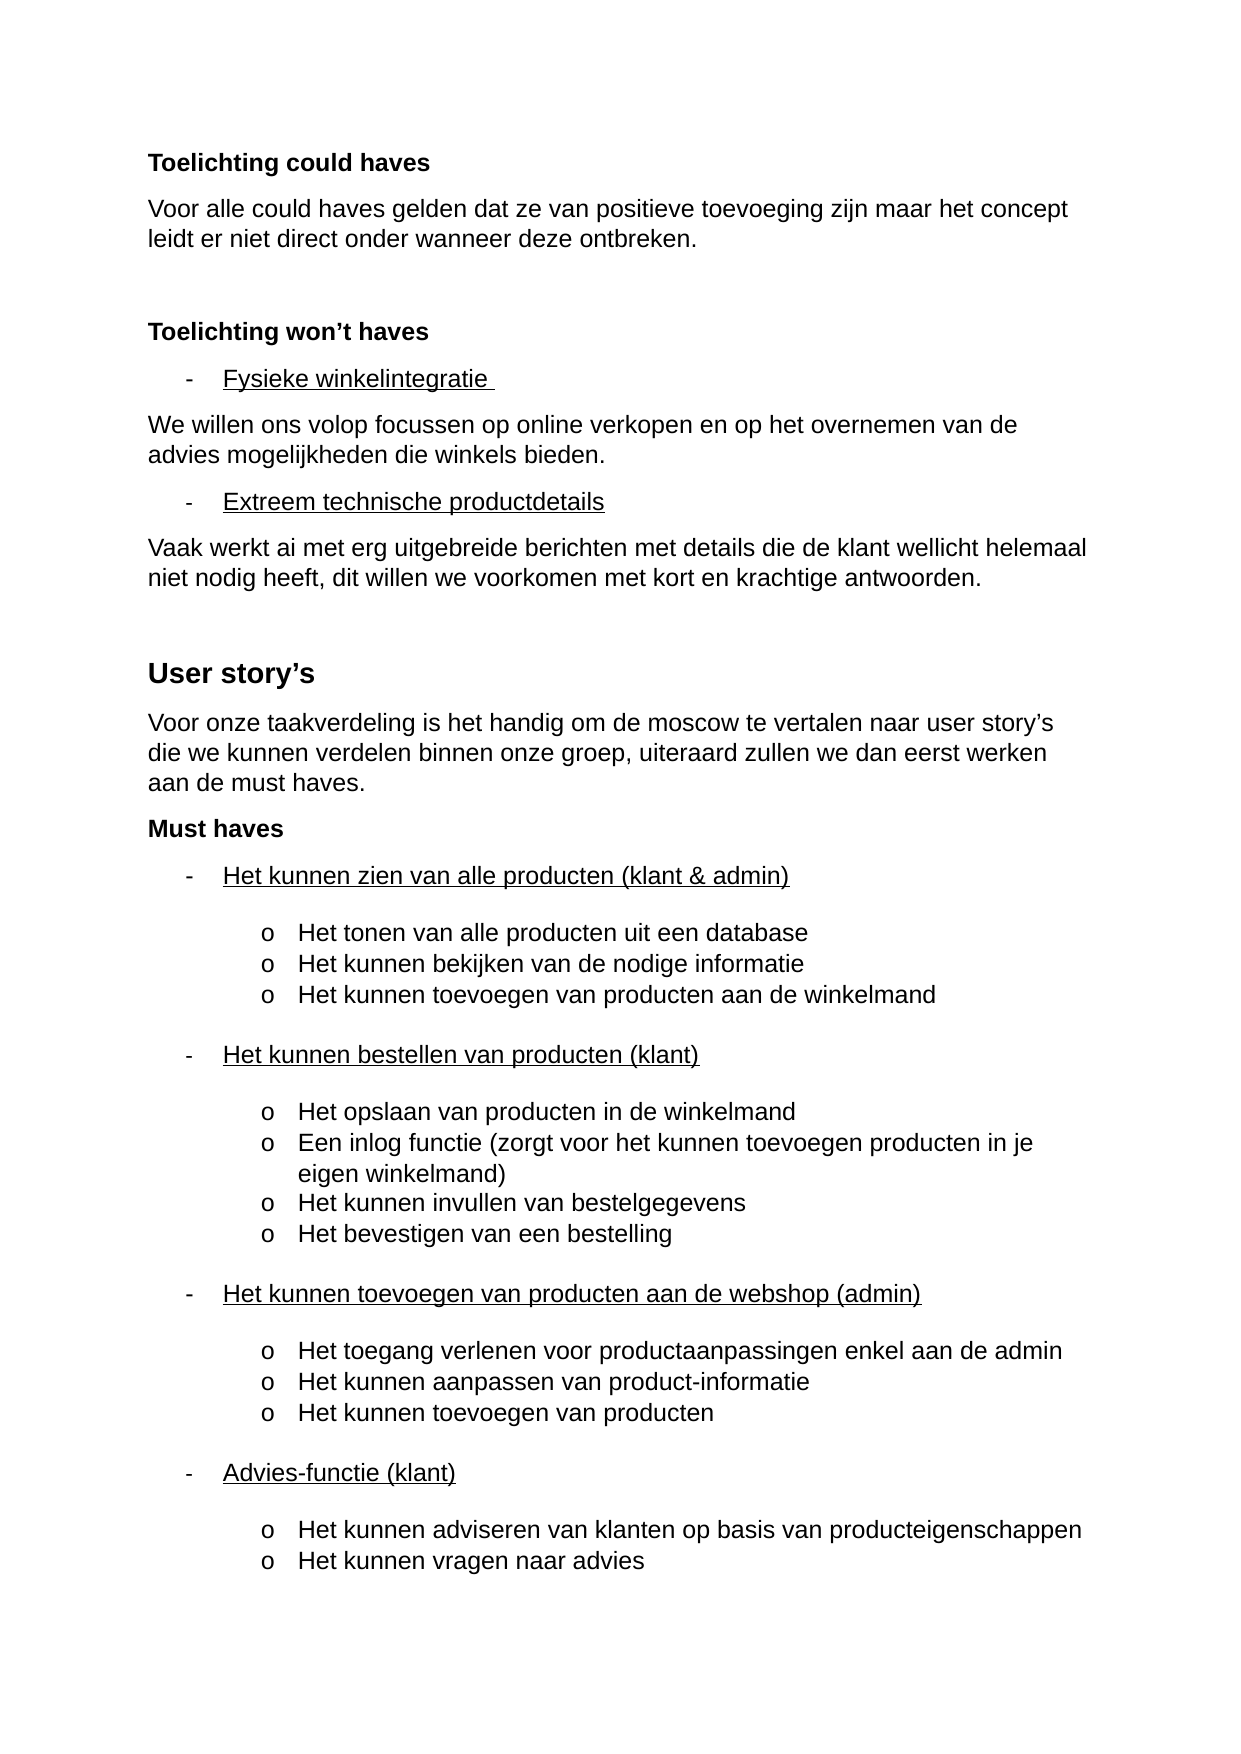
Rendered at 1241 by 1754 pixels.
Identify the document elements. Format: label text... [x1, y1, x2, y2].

list Het kunnen adviseren van klanten op basis van producteigenschappen [260, 1515, 1093, 1546]
list Extreem technische productdetails [185, 487, 1093, 516]
text We willen ons volop focussen op online verkopen en op het overnemen van de advies mogelijkheden die winkels bieden. [148, 410, 1093, 469]
list Advies-functie (klant) [185, 1458, 1093, 1486]
list Fysieke winkelintegratie [185, 364, 1093, 392]
list Het toegang verlenen voor productaanpassingen enkel aan de admin [260, 1336, 1093, 1367]
list Het kunnen invullen van bestelgegevens [260, 1188, 1093, 1219]
list Het kunnen bekijken van de nodige informatie [260, 949, 1093, 980]
list Het kunnen vragen naar advies [260, 1546, 1093, 1577]
text Toelichting won’t haves [148, 317, 1093, 346]
text Voor onze taakverdeling is het handig om de moscow te vertalen naar user story’s die we kunnen verdelen binnen onze groep, uiteraard zullen we dan eerst werken aan de must haves. [148, 708, 1093, 796]
text Toelichting could haves [148, 148, 1093, 176]
list Het kunnen toevoegen van producten aan de winkelmand [260, 980, 1093, 1011]
list Het kunnen aanpassen van product-informatie [260, 1367, 1093, 1398]
list Het kunnen bestellen van producten (klant) [185, 1040, 1093, 1068]
text Must haves [148, 814, 1093, 843]
list Het bevestigen van een bestelling [260, 1219, 1093, 1250]
list Het kunnen toevoegen van producten [260, 1398, 1093, 1429]
list Het tonen van alle producten uit een database [260, 918, 1093, 949]
text User story’s [148, 656, 1093, 690]
list Een inlog functie (zorgt voor het kunnen toevoegen producten in je eigen winkelmand) [260, 1128, 1093, 1188]
text Voor alle could haves gelden dat ze van positieve toevoeging zijn maar het concept leidt er niet direct onder wanneer deze ontbreken. [148, 194, 1093, 253]
list Het kunnen zien van alle producten (klant & admin) [185, 861, 1093, 889]
text Vaak werkt ai met erg uitgebreide berichten met details die de klant wellicht helemaal niet nodig heeft, dit willen we voorkomen met kort en krachtige antwoorden. [148, 533, 1093, 592]
list Het kunnen toevoegen van producten aan de webshop (admin) [185, 1278, 1093, 1307]
list Het opslaan van producten in de winkelmand [260, 1097, 1093, 1128]
